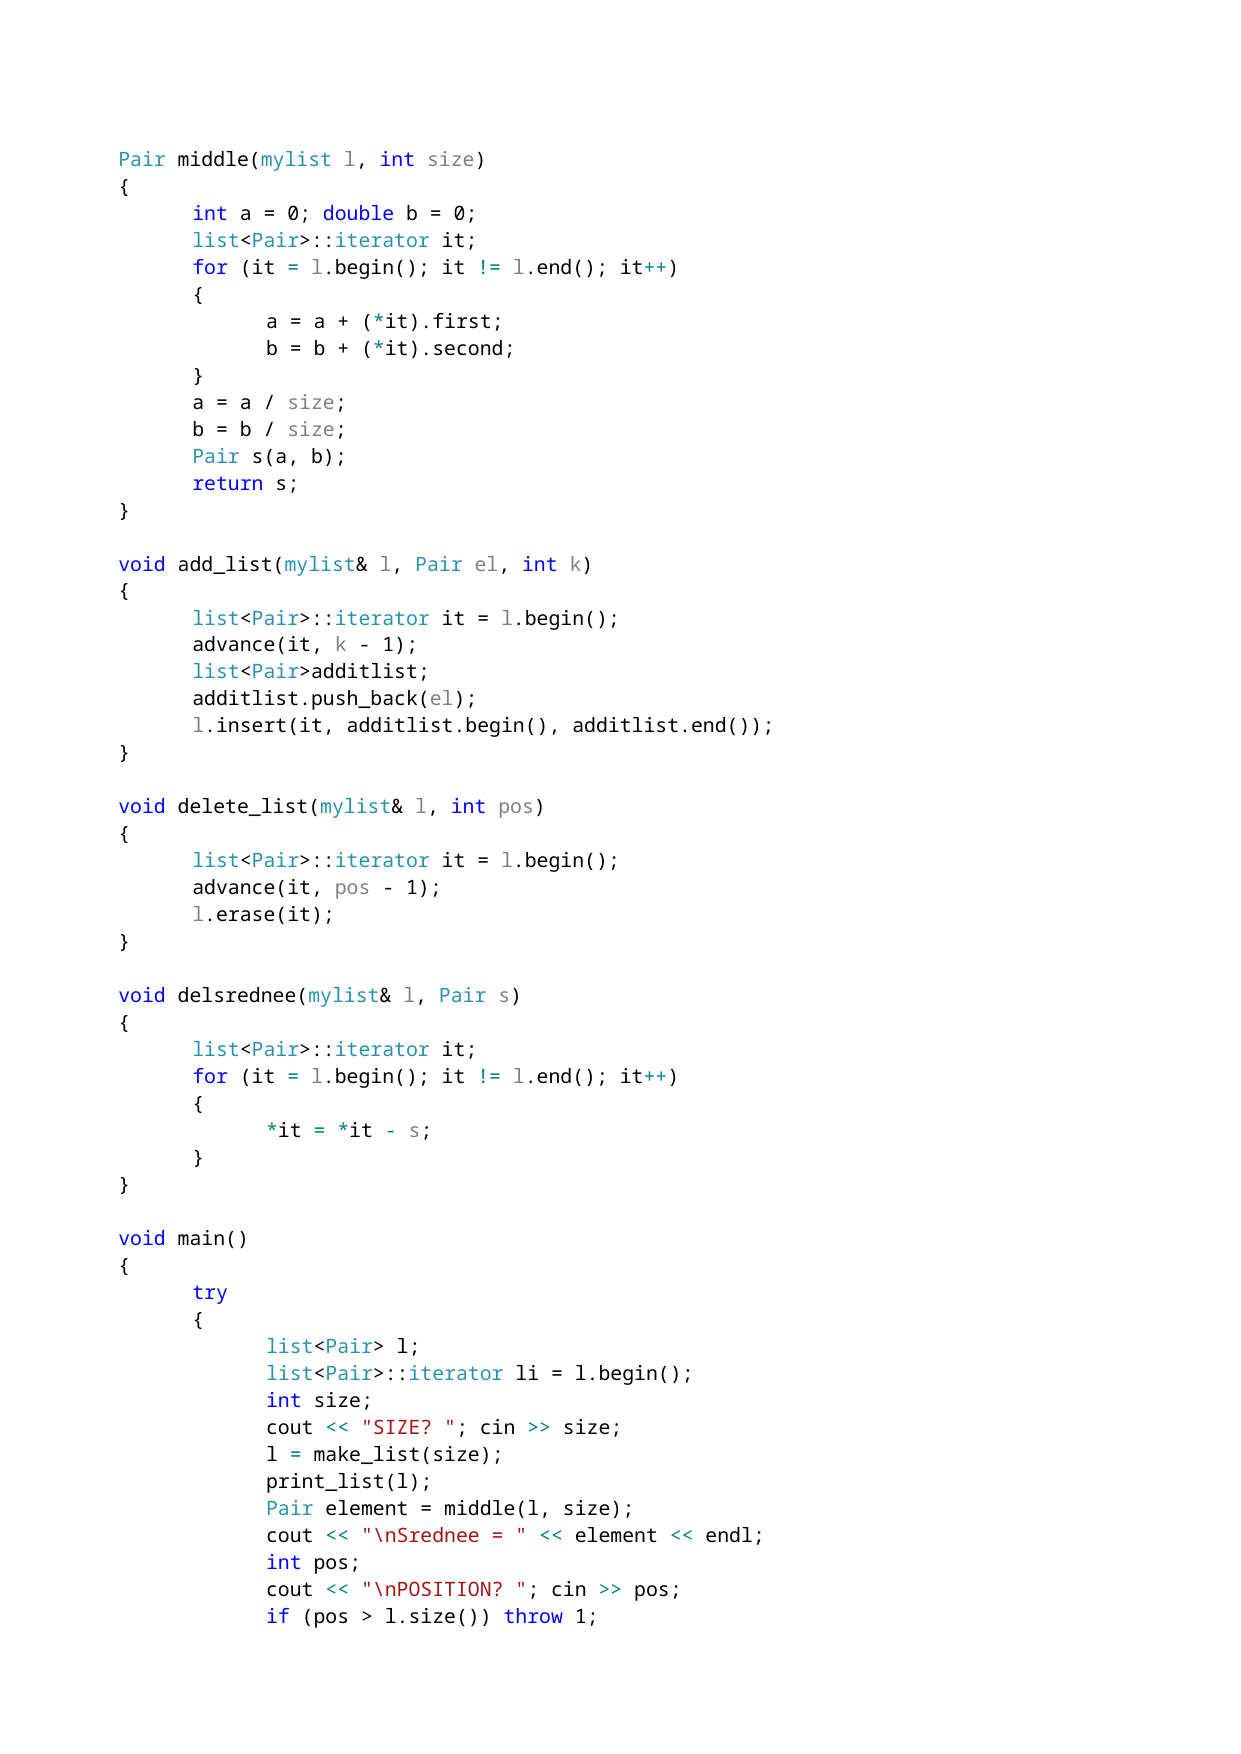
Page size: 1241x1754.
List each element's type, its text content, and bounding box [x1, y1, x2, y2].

text b = b / size; [118, 415, 1122, 442]
text if (pos > l.size()) throw 1; [118, 1602, 1122, 1629]
text a = a / size; [118, 388, 1122, 415]
text print_list(l); [118, 1467, 1122, 1494]
text list<Pair>::iterator it; [118, 1035, 1122, 1062]
text Pair s(a, b); [118, 442, 1122, 469]
text { [118, 280, 1122, 307]
text list<Pair>additlist; [118, 658, 1122, 685]
text cout << "\nSrednee = " << element << endl; [118, 1521, 1122, 1548]
text { [118, 1305, 1122, 1332]
text l = make_list(size); [118, 1440, 1122, 1467]
text { [118, 577, 1122, 604]
text try [118, 1278, 1122, 1305]
text l.erase(it); [118, 901, 1122, 927]
text } [118, 927, 1122, 954]
text { [118, 1089, 1122, 1116]
text advance(it, pos - 1); [118, 873, 1122, 901]
text void add_list(mylist& l, Pair el, int k) [118, 550, 1122, 577]
text cout << "SIZE? "; cin >> size; [118, 1413, 1122, 1440]
text *it = *it - s; [118, 1116, 1122, 1143]
text { [118, 1008, 1122, 1035]
text } [118, 1143, 1122, 1170]
text void delsrednee(mylist& l, Pair s) [118, 981, 1122, 1008]
text } [118, 1170, 1122, 1197]
text l.insert(it, additlist.begin(), additlist.end()); [118, 712, 1122, 739]
text { [118, 819, 1122, 847]
text b = b + (*it).second; [118, 334, 1122, 361]
text additlist.push_back(el); [118, 685, 1122, 712]
text list<Pair>::iterator li = l.begin(); [118, 1359, 1122, 1386]
text int size; [118, 1386, 1122, 1413]
text return s; [118, 469, 1122, 496]
text list<Pair>::iterator it; [118, 226, 1122, 253]
text { [118, 1251, 1122, 1278]
text Pair element = middle(l, size); [118, 1494, 1122, 1521]
text for (it = l.begin(); it != l.end(); it++) [118, 253, 1122, 280]
text int pos; [118, 1548, 1122, 1575]
text list<Pair> l; [118, 1332, 1122, 1359]
text cout << "\nPOSITION? "; cin >> pos; [118, 1575, 1122, 1602]
text { [118, 172, 1122, 199]
text void delete_list(mylist& l, int pos) [118, 793, 1122, 819]
text list<Pair>::iterator it = l.begin(); [118, 847, 1122, 873]
text int a = 0; double b = 0; [118, 199, 1122, 226]
text void main() [118, 1224, 1122, 1251]
text list<Pair>::iterator it = l.begin(); [118, 604, 1122, 631]
text Pair middle(mylist l, int size) [118, 145, 1122, 172]
text a = a + (*it).first; [118, 307, 1122, 334]
text for (it = l.begin(); it != l.end(); it++) [118, 1062, 1122, 1089]
text } [118, 361, 1122, 388]
text advance(it, k - 1); [118, 631, 1122, 658]
text } [118, 496, 1122, 523]
text } [118, 739, 1122, 766]
